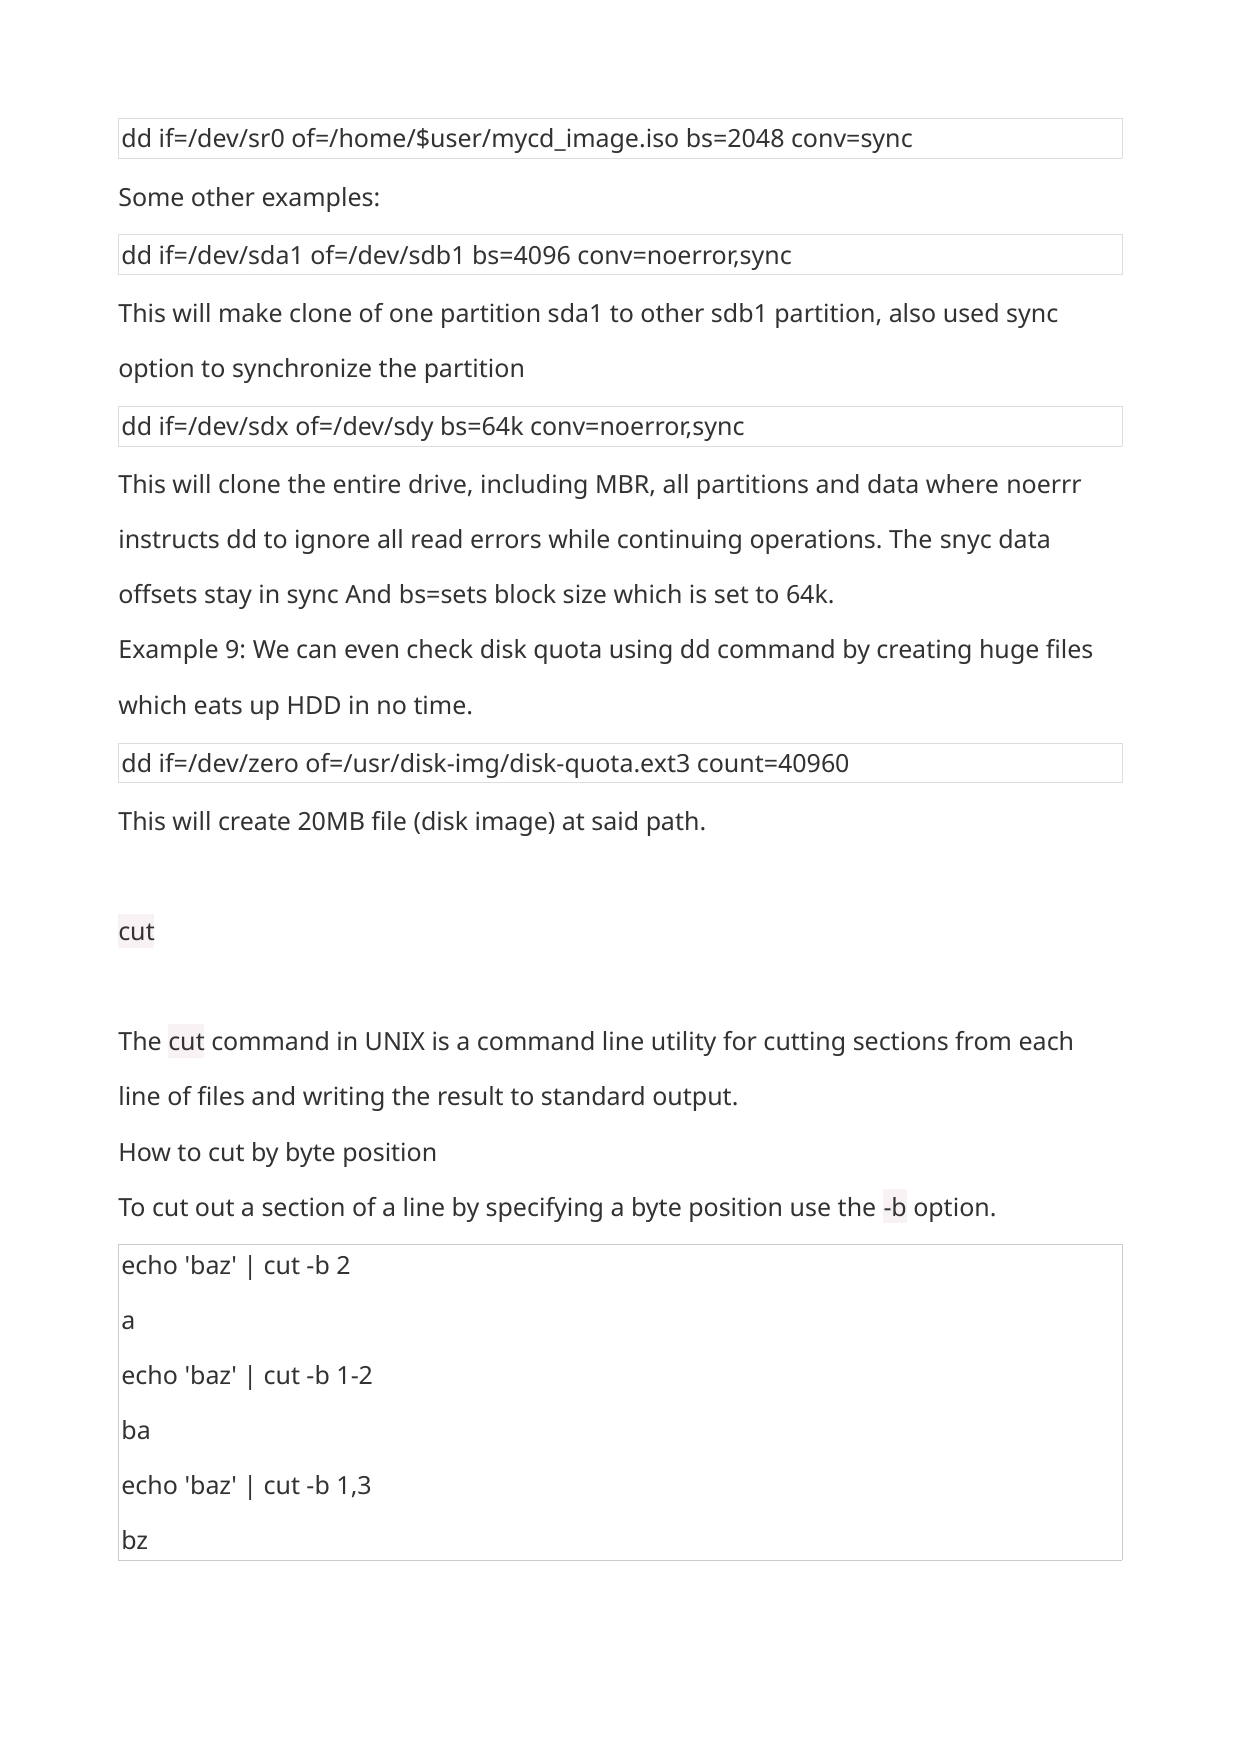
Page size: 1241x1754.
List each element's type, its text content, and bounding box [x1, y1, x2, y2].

text cut [118, 914, 1122, 948]
text To cut out a section of a line by specifying a byte position use the -b option. [118, 1189, 1122, 1223]
text Some other examples: [118, 179, 1122, 213]
text echo 'baz' | cut -b 1,3 [119, 1465, 1122, 1502]
text This will make clone of one partition sda1 to other sdb1 partition, also used sync option to synchronize the partition [118, 296, 1122, 385]
subtitle How to cut by byte position [118, 1134, 1122, 1168]
text echo 'baz' | cut -b 1-2 [119, 1354, 1122, 1392]
text This will clone the entire drive, including MBR, all partitions and data where noerrr instructs dd to ignore all read errors while continuing operations. The snyc data offsets stay in sync And bs=sets block size which is set to 64k. Example 9: We can even check disk quota using dd command by creating huge files which eats up HDD in no time. [118, 467, 1122, 721]
text a [119, 1299, 1122, 1337]
text dd if=/dev/sr0 of=/home/$user/mycd_image.iso bs=2048 conv=sync [119, 119, 1122, 158]
text dd if=/dev/sda1 of=/dev/sdb1 bs=4096 conv=noerror,sync [119, 235, 1122, 274]
text The cut command in UNIX is a command line utility for cutting sections from each line of files and writing the result to standard output. [118, 1024, 1122, 1113]
text ba [119, 1410, 1122, 1447]
text bz [119, 1520, 1122, 1560]
text dd if=/dev/zero of=/usr/disk-img/disk-quota.ext3 count=40960 [119, 744, 1122, 782]
text dd if=/dev/sdx of=/dev/sdy bs=64k conv=noerror,sync [119, 407, 1122, 446]
text This will create 20MB file (disk image) at said path. [118, 803, 1122, 838]
text echo 'baz' | cut -b 2 [119, 1245, 1122, 1281]
